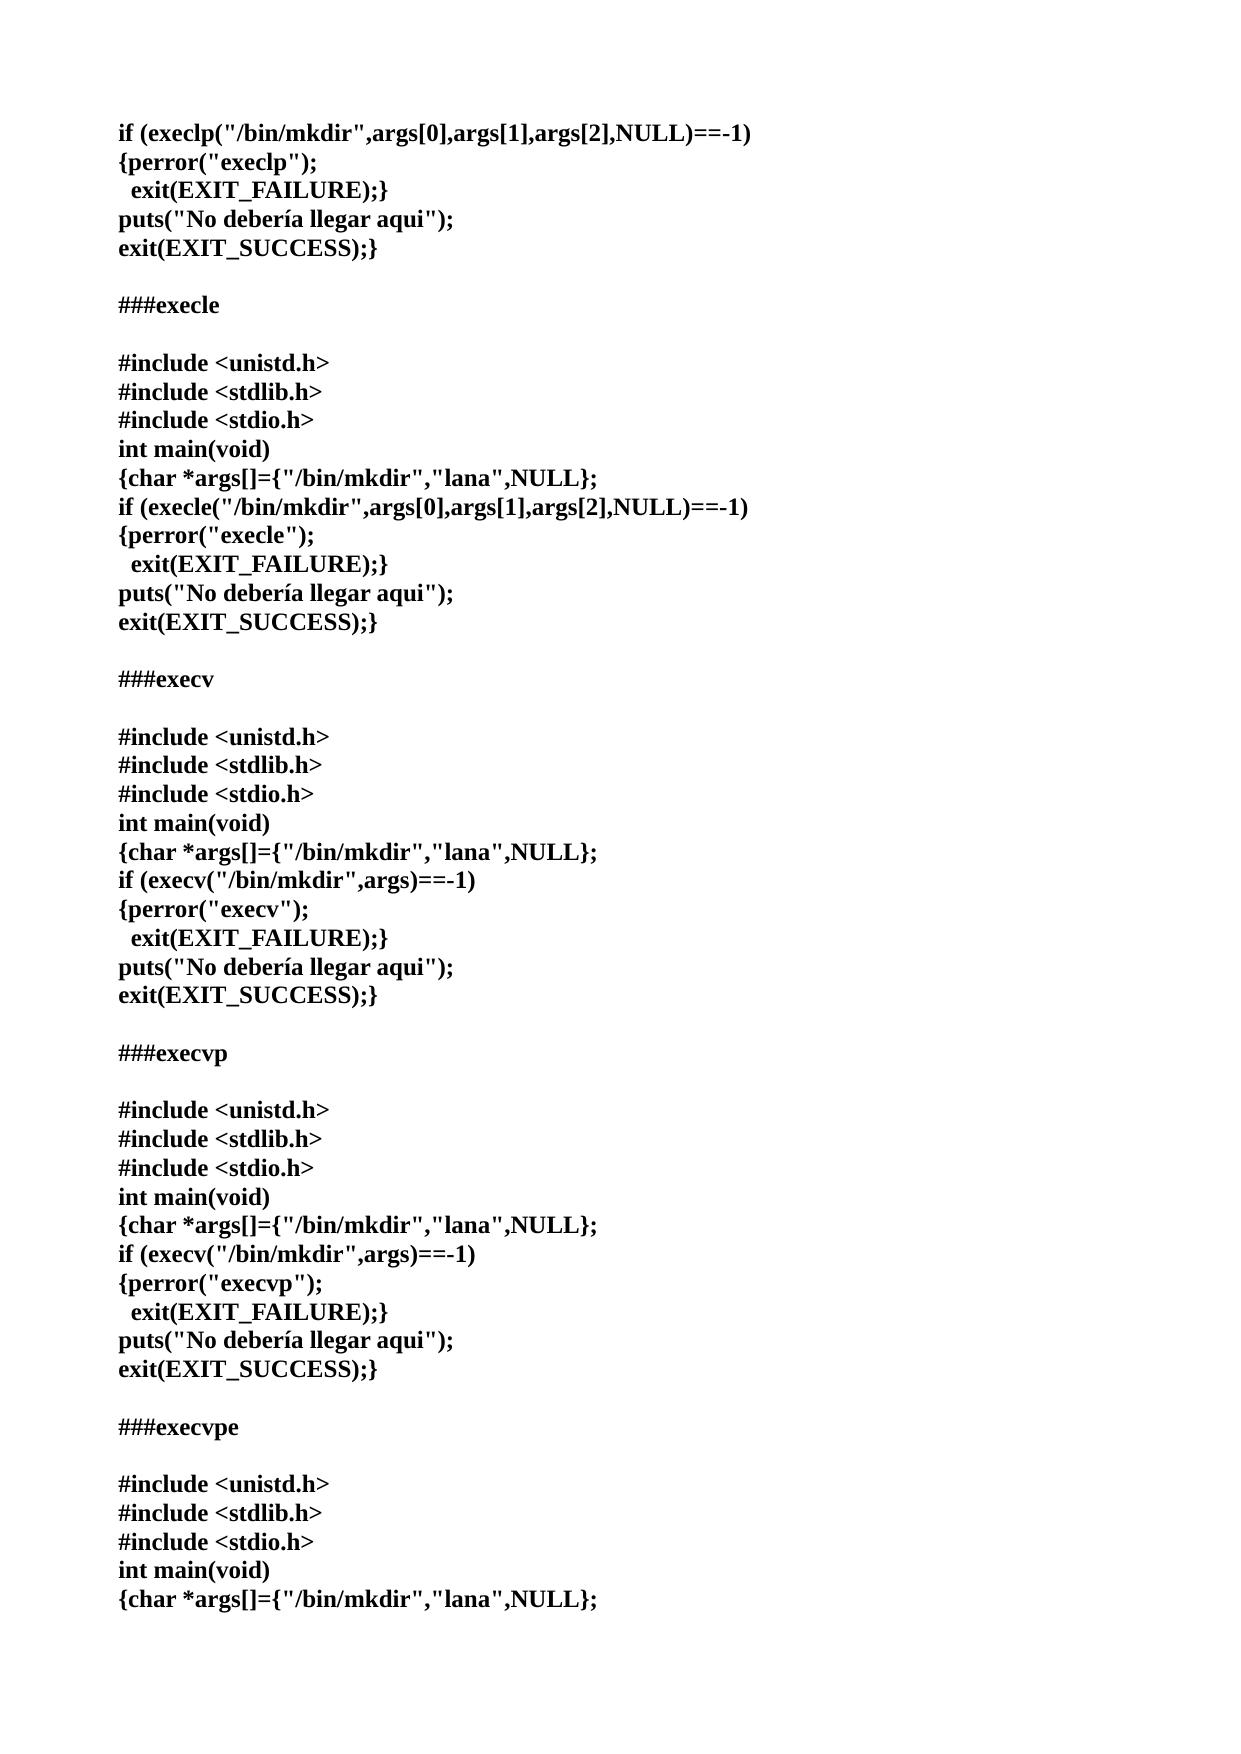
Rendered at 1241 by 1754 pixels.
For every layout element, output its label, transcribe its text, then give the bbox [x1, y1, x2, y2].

text if (execv("/bin/mkdir",args)==-1) [118, 1239, 1122, 1268]
text puts("No debería llegar aqui"); [118, 204, 1122, 233]
text if (execlp("/bin/mkdir",args[0],args[1],args[2],NULL)==-1) [118, 118, 1122, 147]
text exit(EXIT_FAILURE);} [118, 176, 1122, 204]
text puts("No debería llegar aqui"); [118, 1326, 1122, 1354]
text puts("No debería llegar aqui"); [118, 578, 1122, 607]
text #include <stdlib.h> [118, 1124, 1122, 1153]
text #include <unistd.h> [118, 1469, 1122, 1498]
text ###execvp [118, 1038, 1122, 1067]
text #include <stdio.h> [118, 1527, 1122, 1556]
text ###execvpe [118, 1412, 1122, 1441]
text exit(EXIT_SUCCESS);} [118, 607, 1122, 636]
text int main(void) [118, 1556, 1122, 1584]
text ###execle [118, 291, 1122, 319]
text exit(EXIT_SUCCESS);} [118, 981, 1122, 1009]
text exit(EXIT_SUCCESS);} [118, 233, 1122, 262]
text {char *args[]={"/bin/mkdir","lana",NULL}; [118, 837, 1122, 866]
text #include <stdio.h> [118, 406, 1122, 434]
text ###execv [118, 664, 1122, 693]
text int main(void) [118, 808, 1122, 837]
text int main(void) [118, 1182, 1122, 1211]
text #include <unistd.h> [118, 722, 1122, 751]
text #include <stdio.h> [118, 1153, 1122, 1182]
text #include <stdlib.h> [118, 1498, 1122, 1527]
text #include <unistd.h> [118, 1096, 1122, 1124]
text {char *args[]={"/bin/mkdir","lana",NULL}; [118, 1584, 1122, 1613]
text exit(EXIT_SUCCESS);} [118, 1354, 1122, 1383]
text {perror("execlp"); [118, 147, 1122, 176]
text exit(EXIT_FAILURE);} [118, 923, 1122, 952]
text int main(void) [118, 434, 1122, 463]
text puts("No debería llegar aqui"); [118, 952, 1122, 981]
text exit(EXIT_FAILURE);} [118, 1297, 1122, 1326]
text {char *args[]={"/bin/mkdir","lana",NULL}; [118, 1211, 1122, 1239]
text {perror("execvp"); [118, 1268, 1122, 1297]
text #include <stdlib.h> [118, 751, 1122, 779]
text exit(EXIT_FAILURE);} [118, 549, 1122, 578]
text #include <stdio.h> [118, 779, 1122, 808]
text if (execv("/bin/mkdir",args)==-1) [118, 866, 1122, 894]
text #include <stdlib.h> [118, 377, 1122, 406]
text {perror("execv"); [118, 894, 1122, 923]
text {char *args[]={"/bin/mkdir","lana",NULL}; [118, 463, 1122, 492]
text if (execle("/bin/mkdir",args[0],args[1],args[2],NULL)==-1) [118, 492, 1122, 521]
text {perror("execle"); [118, 521, 1122, 549]
text #include <unistd.h> [118, 348, 1122, 377]
